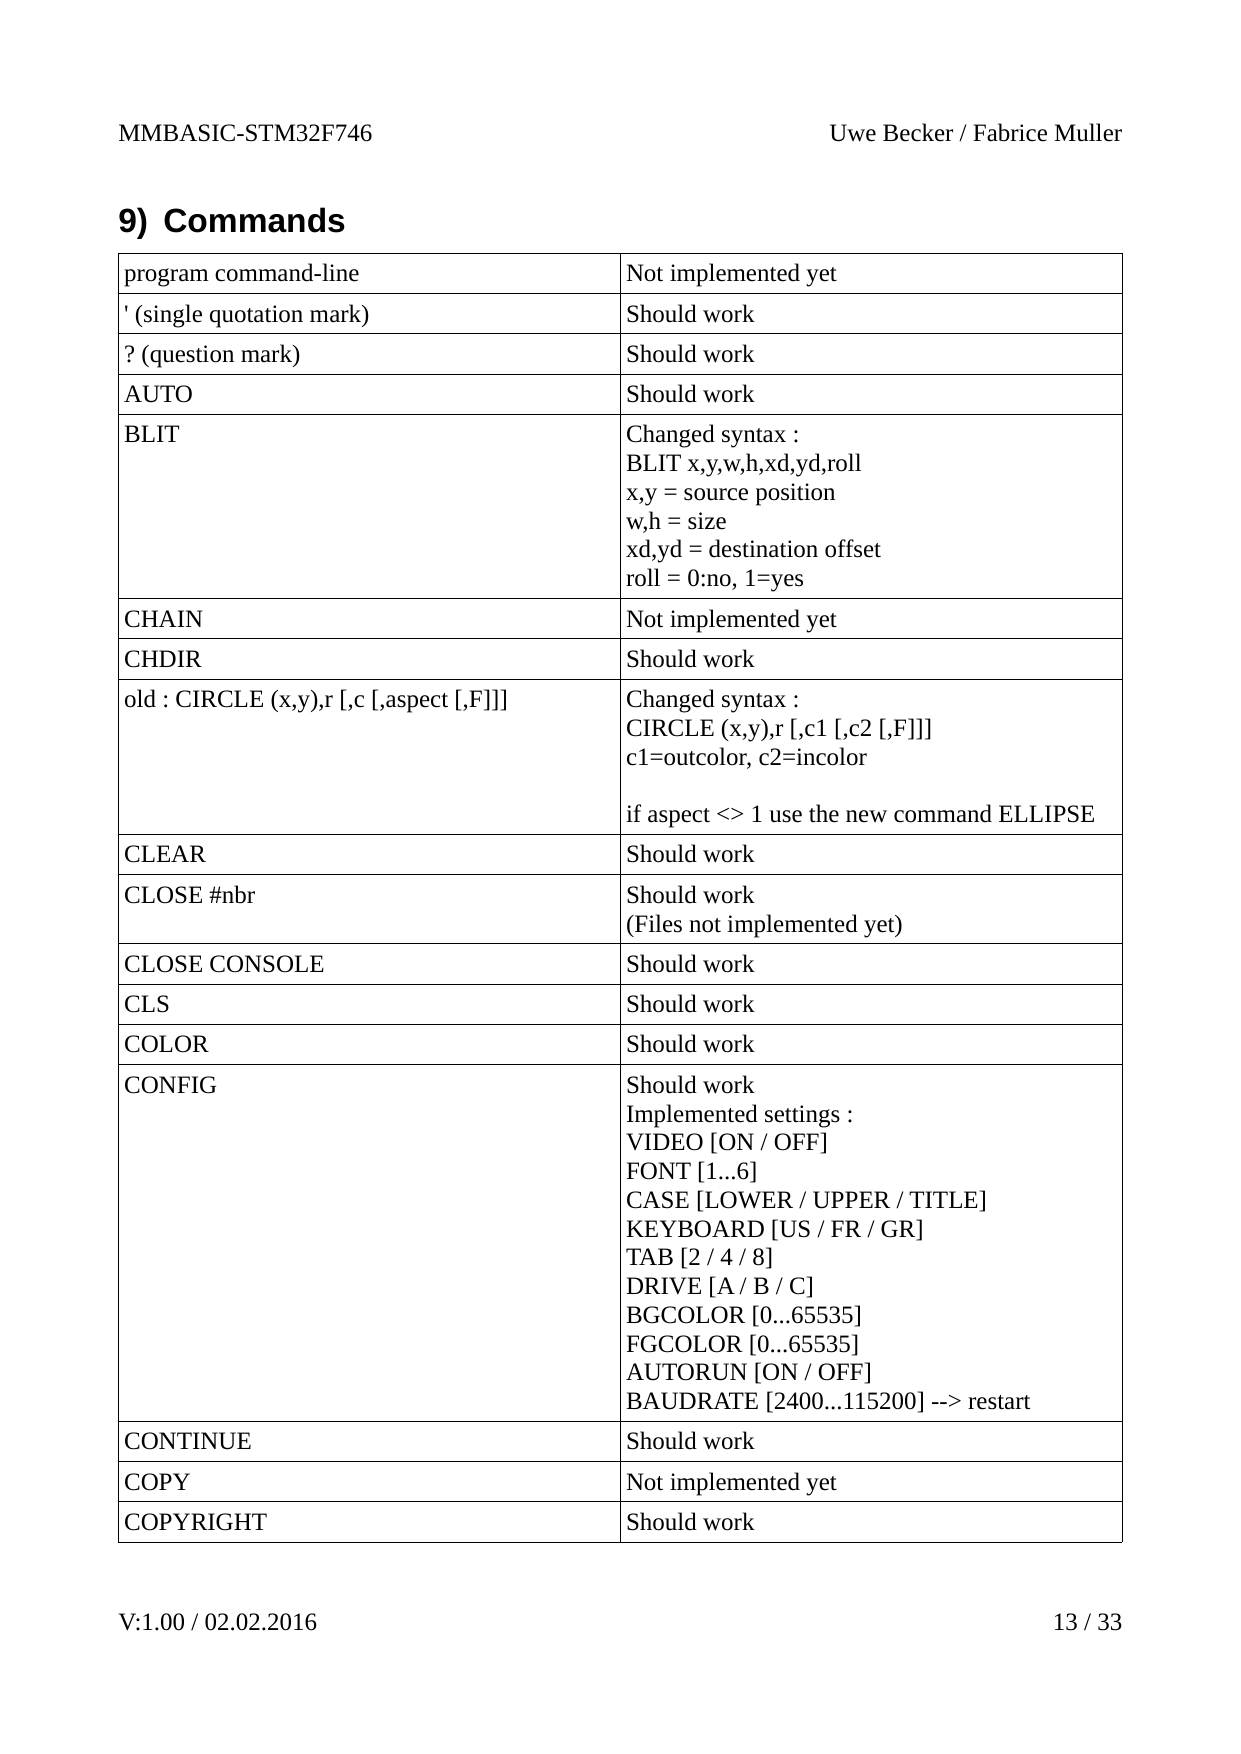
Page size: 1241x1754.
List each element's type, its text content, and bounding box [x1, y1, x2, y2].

table_cell AUTO [119, 375, 620, 414]
table_cell Changed syntax : BLIT x,y,w,h,xd,yd,roll x,y = source position w,h = size xd,yd = destination offset roll = 0:no, 1=yes [621, 415, 1122, 598]
table_cell Should work [621, 835, 1122, 874]
table_cell Not implemented yet [621, 599, 1122, 638]
table_cell COPY [119, 1462, 620, 1501]
table_cell CLEAR [119, 835, 620, 874]
table_cell ? (question mark) [119, 334, 620, 373]
table_cell CLS [119, 985, 620, 1024]
table_cell Not implemented yet [621, 1462, 1122, 1501]
table_cell Should work [621, 985, 1122, 1024]
table_cell Should work [621, 944, 1122, 983]
table_cell Should work [621, 639, 1122, 678]
table_cell BLIT [119, 415, 620, 598]
table_cell CLOSE #nbr [119, 875, 620, 943]
table_cell COPYRIGHT [119, 1502, 620, 1542]
table_cell ' (single quotation mark) [119, 294, 620, 333]
table_cell CONTINUE [119, 1422, 620, 1461]
subtitle Commands [118, 201, 1122, 240]
table_cell Should work [621, 1025, 1122, 1064]
table_header program command-line [119, 254, 620, 293]
table_cell Should work Implemented settings : VIDEO [ON / OFF] FONT [1...6] CASE [LOWER / UPPER / TITLE] KEYBOARD [US / FR / GR] TAB [2 / 4 / 8] DRIVE [A / B / C] BGCOLOR [0...65535] FGCOLOR [0...65535] AUTORUN [ON / OFF] BAUDRATE [2400...115200] --> restart [621, 1065, 1122, 1421]
table_cell Should work [621, 1422, 1122, 1461]
table_cell Should work (Files not implemented yet) [621, 875, 1122, 943]
table_header Not implemented yet [621, 254, 1122, 293]
table_cell CHDIR [119, 639, 620, 678]
table_cell Should work [621, 294, 1122, 333]
table_cell Changed syntax : CIRCLE (x,y),r [,c1 [,c2 [,F]]] c1=outcolor, c2=incolor if aspect <> 1 use the new command ELLIPSE [621, 680, 1122, 834]
table_cell CHAIN [119, 599, 620, 638]
table_cell COLOR [119, 1025, 620, 1064]
table_cell Should work [621, 375, 1122, 414]
table_cell Should work [621, 1502, 1122, 1542]
table_cell old : CIRCLE (x,y),r [,c [,aspect [,F]]] [119, 680, 620, 834]
table_cell CONFIG [119, 1065, 620, 1421]
table_cell CLOSE CONSOLE [119, 944, 620, 983]
table_cell Should work [621, 334, 1122, 373]
